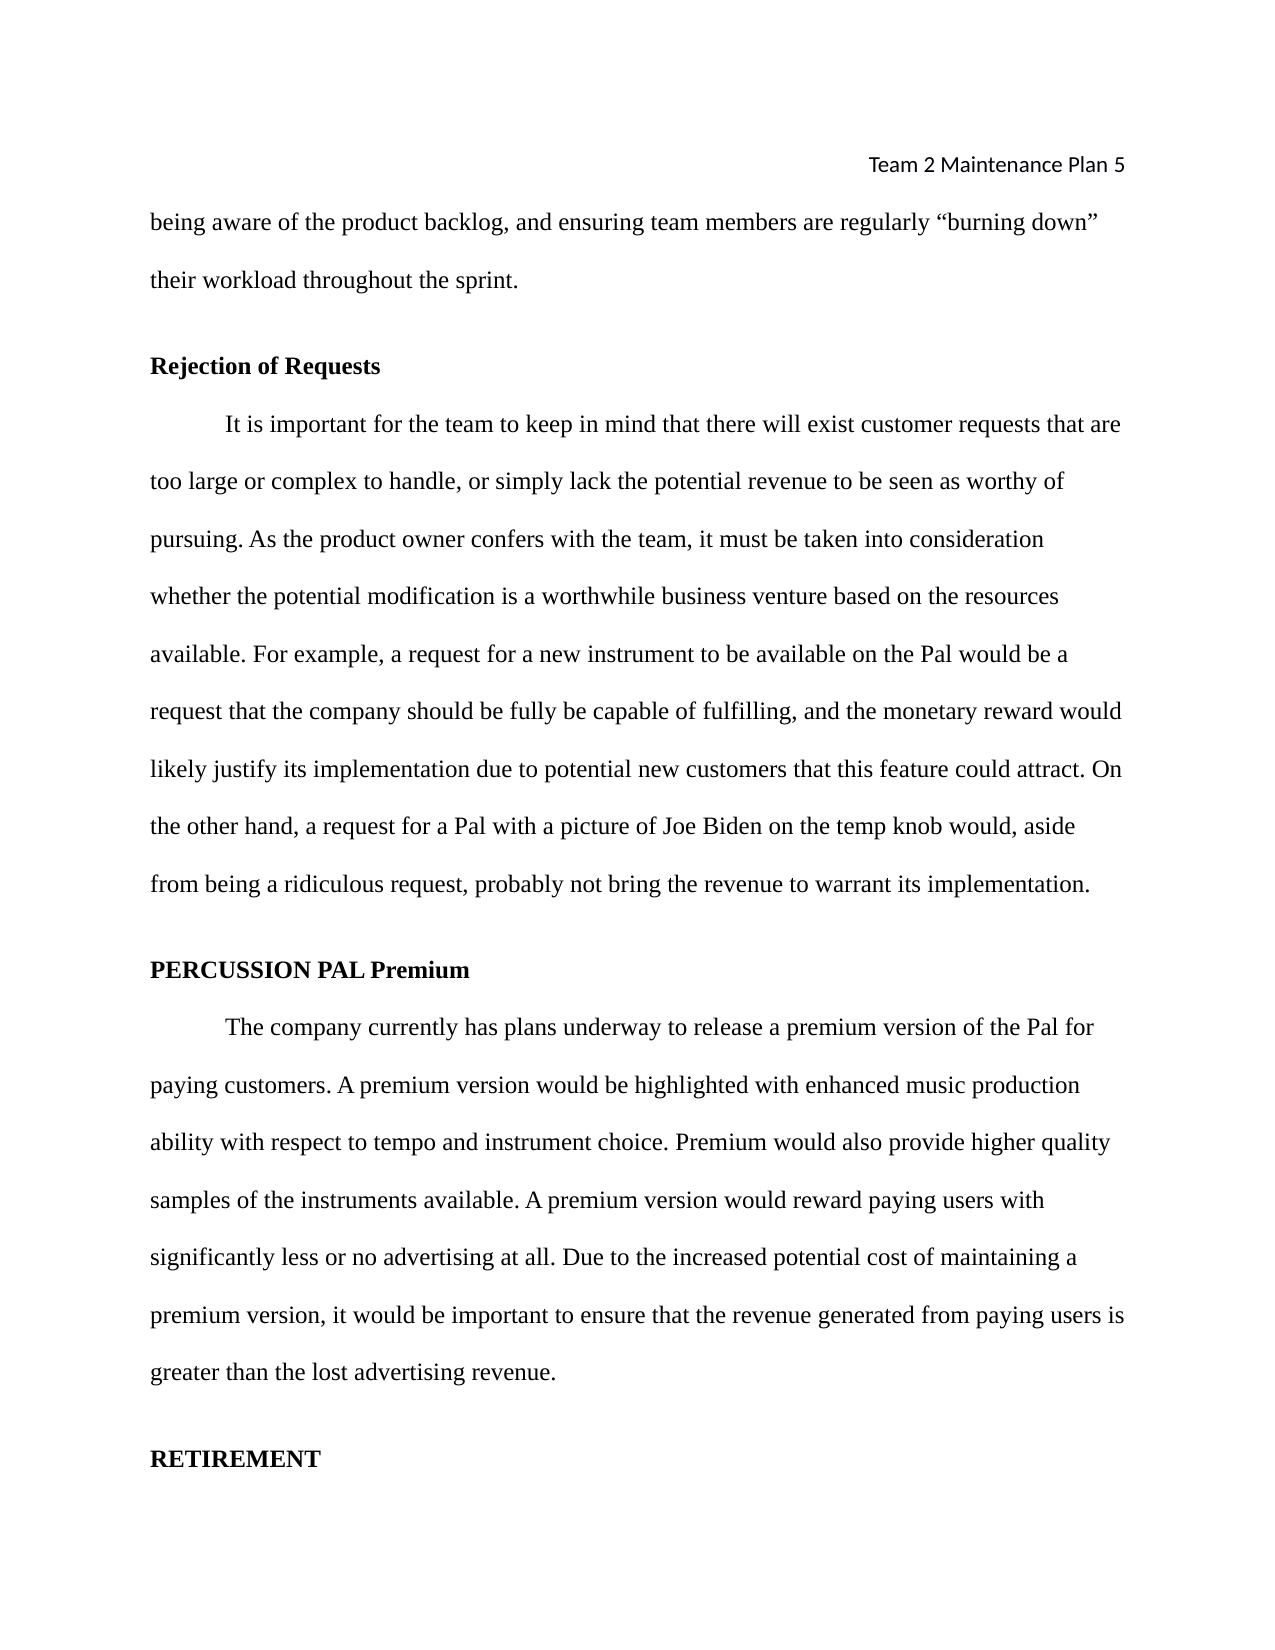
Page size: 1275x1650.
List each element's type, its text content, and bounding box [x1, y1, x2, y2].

text The company currently has plans underway to release a premium version of the Pal for paying customers. A premium version would be highlighted with enhanced music production ability with respect to tempo and instrument choice. Premium would also provide higher quality samples of the instruments available. A premium version would reward paying users with significantly less or no advertising at all. Due to the increased potential cost of maintaining a premium version, it would be important to ensure that the revenue generated from paying users is greater than the lost advertising revenue. [150, 1012, 1125, 1386]
text RETIREMENT [150, 1444, 1125, 1472]
text PERCUSSION PAL Premium [150, 955, 1125, 984]
text being aware of the product backlog, and ensuring team members are regularly “burning down” their workload throughout the sprint. [150, 207, 1125, 294]
text It is important for the team to keep in mind that there will exist customer requests that are too large or complex to handle, or simply lack the potential revenue to be seen as worthy of pursuing. As the product owner confers with the team, it must be taken into consideration whether the potential modification is a worthwhile business venture based on the resources available. For example, a request for a new instrument to be available on the Pal would be a request that the company should be fully be capable of fulfilling, and the monetary reward would likely justify its implementation due to potential new customers that this feature could attract. On the other hand, a request for a Pal with a picture of Joe Biden on the temp knob would, aside from being a ridiculous request, probably not bring the revenue to warrant its implementation. [150, 409, 1125, 897]
text Rejection of Requests [150, 351, 1125, 380]
